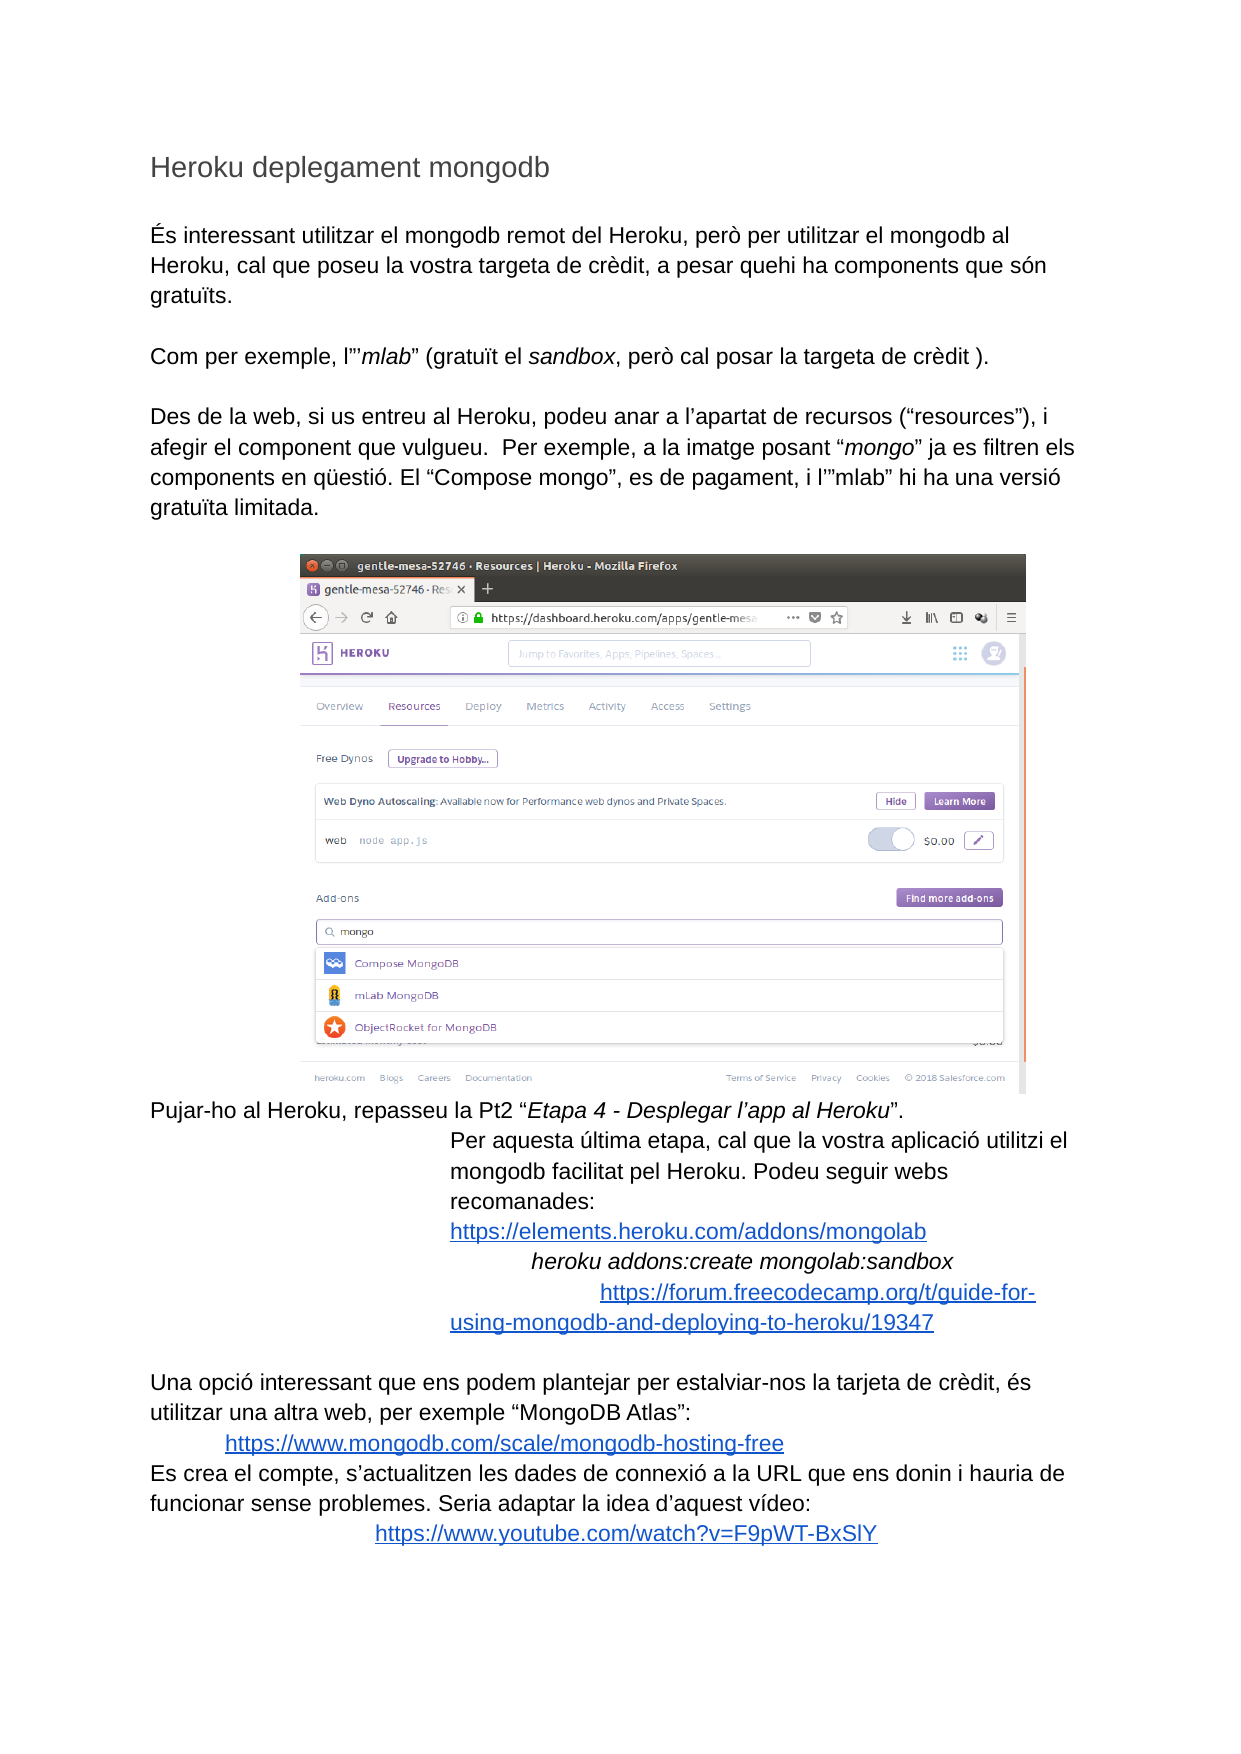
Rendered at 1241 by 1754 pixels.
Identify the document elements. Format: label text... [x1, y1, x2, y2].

text Com per exemple, l”’mlab” (gratuït el sandbox, però cal posar la targeta de crèdit ). [150, 343, 1090, 369]
text Pujar-ho al Heroku, repasseu la Pt2 “Etapa 4 - Desplegar l’app al Heroku”. [150, 1097, 1090, 1123]
text heroku addons:create mongolab:sandbox [450, 1248, 1090, 1274]
text https://forum.freecodecamp.org/t/guide-for-using-mongodb-and-deploying-to-heroku/19347 [450, 1278, 1090, 1335]
text Per aquesta última etapa, cal que la vostra aplicació utilitzi el mongodb facilitat pel Heroku. Podeu seguir webs recomanades: [450, 1127, 1090, 1214]
text https://elements.heroku.com/addons/mongolab [450, 1218, 1090, 1244]
text Es crea el compte, s’actualitzen les dades de connexió a la URL que ens donin i hauria de funcionar sense problemes. Seria adaptar la idea d’aquest vídeo: [150, 1460, 1090, 1516]
subtitle Heroku deplegament mongodb [150, 150, 1090, 183]
text Des de la web, si us entreu al Heroku, podeu anar a l’apartat de recursos (“resources”), i afegir el component que vulgueu. Per exemple, a la imatge posant “mongo” ja es filtren els components en qüestió. El “Compose mongo”, es de pagament, i l’”mlab” hi ha una versió gratuïta limitada. [150, 403, 1090, 520]
picture [300, 554, 1026, 1094]
text https://www.mongodb.com/scale/mongodb-hosting-free [150, 1429, 1090, 1456]
text És interessant utilitzar el mongodb remot del Heroku, però per utilitzar el mongodb al Heroku, cal que poseu la vostra targeta de crèdit, a pesar quehi ha components que són gratuïts. [150, 222, 1090, 309]
text https://www.youtube.com/watch?v=F9pWT-BxSlY [300, 1520, 1090, 1546]
text Una opció interessant que ens podem plantejar per estalviar-nos la tarjeta de crèdit, és utilitzar una altra web, per exemple “MongoDB Atlas”: [150, 1369, 1090, 1426]
